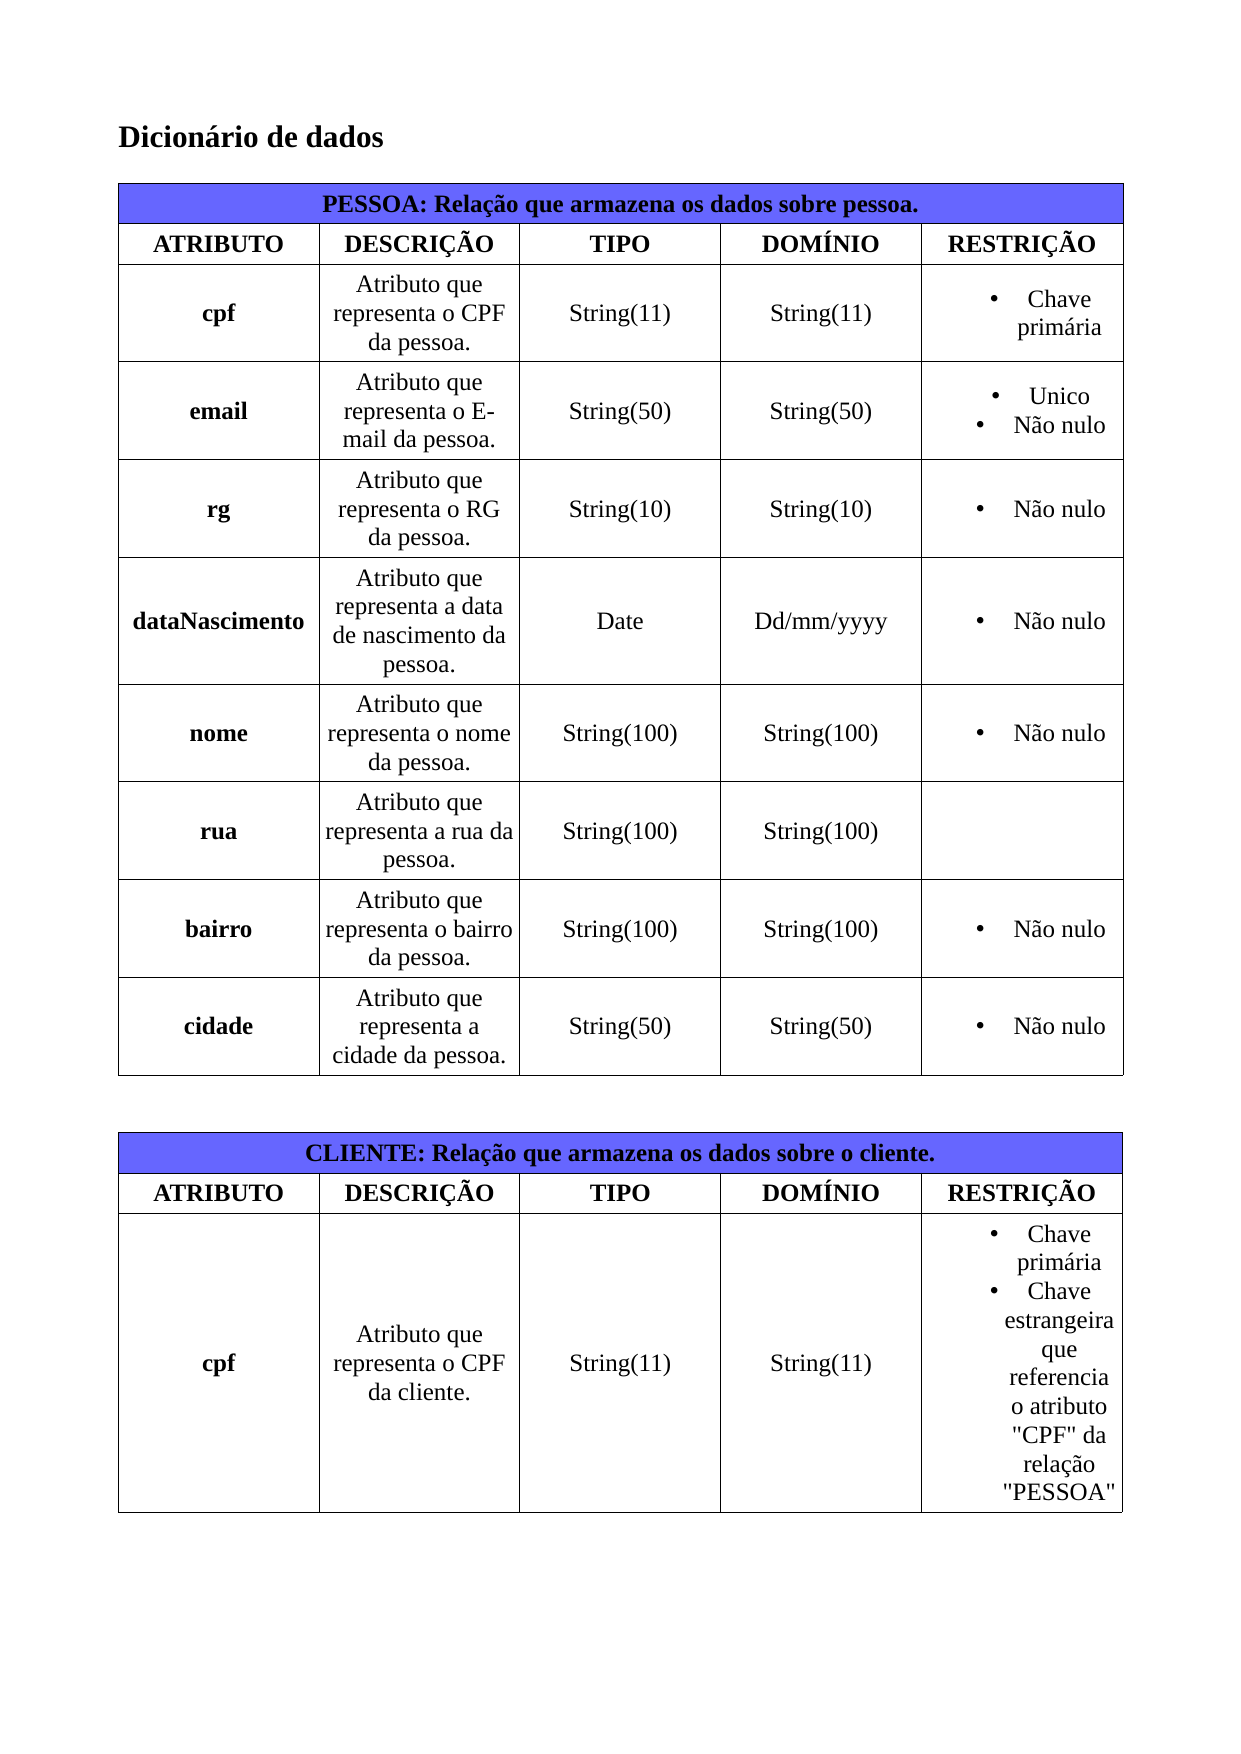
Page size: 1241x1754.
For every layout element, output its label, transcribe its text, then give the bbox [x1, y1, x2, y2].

table_cell Não nulo [922, 880, 1123, 977]
table_cell Atributo que representa o CPF da pessoa. [320, 265, 519, 361]
table_header PESSOA: Relação que armazena os dados sobre pessoa. [119, 184, 1123, 223]
table_cell String(10) [520, 460, 720, 557]
table_cell bairro [119, 880, 319, 977]
table_cell RESTRIÇÃO [922, 1174, 1122, 1213]
table_cell RESTRIÇÃO [922, 224, 1123, 263]
table_cell Chave primária [922, 265, 1123, 361]
table_cell DOMÍNIO [721, 1174, 921, 1213]
table_cell Não nulo [922, 685, 1123, 781]
table_cell cpf [119, 1214, 319, 1512]
table_cell Date [520, 558, 720, 683]
table_cell String(50) [721, 978, 921, 1075]
table_cell String(100) [721, 880, 921, 977]
table_cell TIPO [520, 224, 720, 263]
table_cell DESCRIÇÃO [320, 224, 519, 263]
table_cell Atributo que representa a rua da pessoa. [320, 782, 519, 879]
table_cell String(100) [520, 685, 720, 781]
table_cell String(100) [721, 685, 921, 781]
table_cell String(11) [520, 1214, 720, 1512]
table_cell String(100) [520, 782, 720, 879]
table_cell String(11) [520, 265, 720, 361]
table_cell DOMÍNIO [721, 224, 921, 263]
table_cell Não nulo [922, 460, 1123, 557]
table_cell [922, 782, 1123, 879]
table_cell rua [119, 782, 319, 879]
table_cell email [119, 362, 319, 459]
table_cell Unico Não nulo [922, 362, 1123, 459]
table_cell String(50) [520, 362, 720, 459]
table_cell Não nulo [922, 978, 1123, 1075]
table_cell Não nulo [922, 558, 1123, 683]
table_cell Atributo que representa o CPF da cliente. [320, 1214, 519, 1512]
table_cell Atributo que representa o E-mail da pessoa. [320, 362, 519, 459]
table_cell Chave primária Chave estrangeira que referencia o atributo "CPF" da relação "PESSOA" [922, 1214, 1122, 1512]
table_cell rg [119, 460, 319, 557]
table_cell Atributo que representa o bairro da pessoa. [320, 880, 519, 977]
table_cell Atributo que representa a cidade da pessoa. [320, 978, 519, 1075]
table_cell Dd/mm/yyyy [721, 558, 921, 683]
table_cell dataNascimento [119, 558, 319, 683]
table_cell ATRIBUTO [119, 1174, 319, 1213]
text Dicionário de dados [118, 118, 1122, 154]
table_cell Atributo que representa o RG da pessoa. [320, 460, 519, 557]
table_cell cidade [119, 978, 319, 1075]
table_cell ATRIBUTO [119, 224, 319, 263]
table_cell cpf [119, 265, 319, 361]
table_cell String(100) [721, 782, 921, 879]
table_cell Atributo que representa o nome da pessoa. [320, 685, 519, 781]
table_cell String(50) [721, 362, 921, 459]
table_cell Atributo que representa a data de nascimento da pessoa. [320, 558, 519, 683]
table_cell DESCRIÇÃO [320, 1174, 519, 1213]
table_cell String(11) [721, 265, 921, 361]
table_cell String(100) [520, 880, 720, 977]
table_cell String(11) [721, 1214, 921, 1512]
table_cell String(50) [520, 978, 720, 1075]
table_header CLIENTE: Relação que armazena os dados sobre o cliente. [119, 1133, 1122, 1173]
table_cell TIPO [520, 1174, 720, 1213]
table_cell String(10) [721, 460, 921, 557]
table_cell nome [119, 685, 319, 781]
